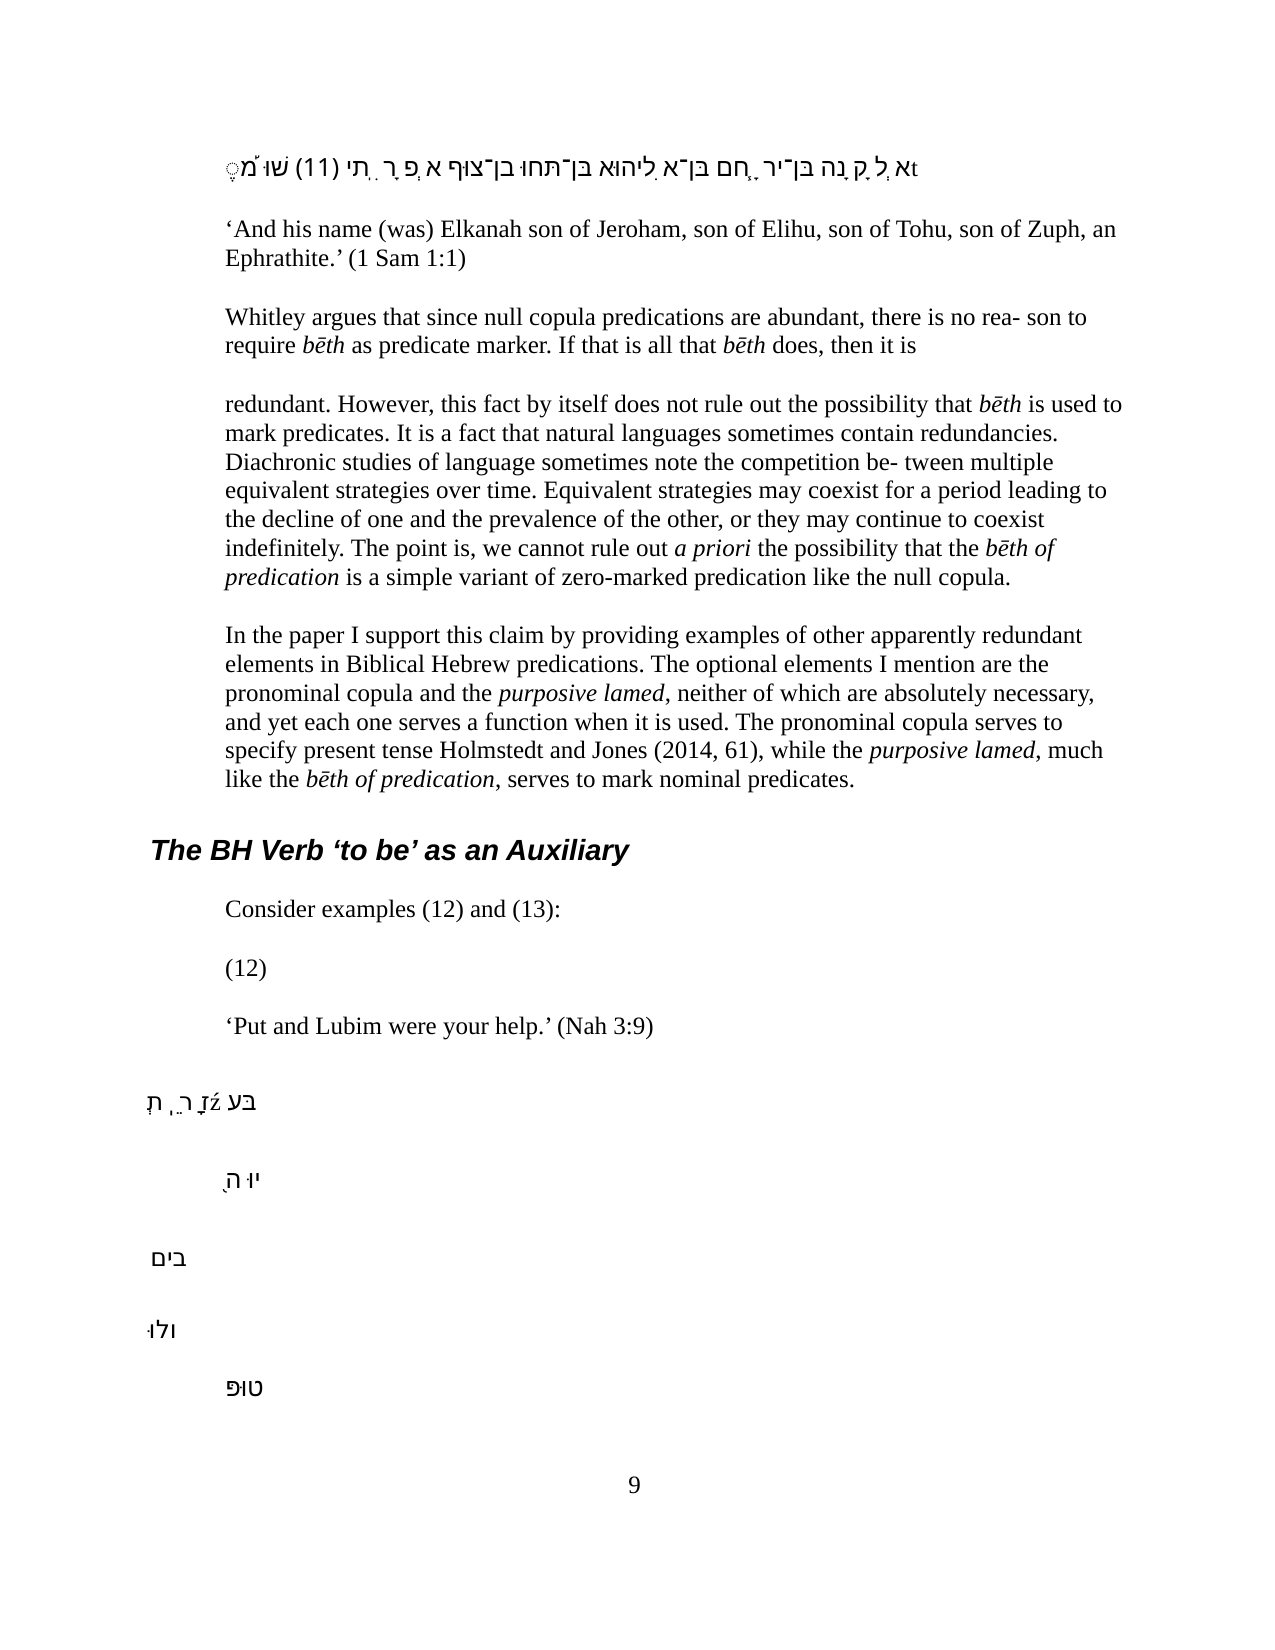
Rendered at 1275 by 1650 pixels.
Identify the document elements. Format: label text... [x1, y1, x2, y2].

text ‘Put and Lubim were your help.’ (Nah 3:9) [225, 1011, 1125, 1040]
text ‘And his name (was) Elkanah son of Jeroham, son of Elihu, son of Tohu, son of Zuph, an Ephrathite.’ (1 Sam 1:1) [225, 214, 1125, 272]
subtitle The BH Verb ‘to be’ as an Auxiliary [150, 833, 1125, 866]
text redundant. However, this fact by itself does not rule out the possibility that bēth is used to mark predicates. It is a fact that natural languages sometimes contain redundancies. Diachronic studies of language sometimes note the competition be- tween multiple equivalent strategies over time. Equivalent strategies may coexist for a period leading to the decline of one and the prevalence of the other, or they may continue to coexist indefinitely. The point is, we cannot rule out a priori the possibility that the bēth of predication is a simple variant of zero-marked predication like the null copula. [225, 389, 1125, 590]
text ולוּ [150, 1282, 1125, 1345]
text טוּפּ [225, 1369, 1125, 1403]
text ְז ָר ֵ ֽתź בּע [150, 1055, 1125, 1118]
text בים [150, 1211, 1125, 1273]
text In the paper I support this claim by providing examples of other apparently redundant elements in Biblical Hebrew predications. The optional elements I mention are the pronominal copula and the purposive lamed, neither of which are absolutely necessary, and yet each one serves a function when it is used. The pronominal copula serves to specify present tense Holmstedt and Jones (2014, 61), while the purposive lamed, much like the bēth of predication, serves to mark nominal predicates. [225, 620, 1125, 793]
text ֖יוּ ה [225, 1133, 1125, 1196]
text Consider examples (12) and (13): [225, 894, 1125, 923]
text ֶא ְל ָק ָנה בּן־יר ָ ֧חם בּן־א ִליהוּא בּן־תּחוּ בן־צוּף א ְפ ָר ִ ֽתי (11) שׁוּ ֡מt [225, 150, 1125, 184]
text Whitley argues that since null copula predications are abundant, there is no rea- son to require bēth as predicate marker. If that is all that bēth does, then it is [225, 302, 1125, 359]
text (12) [225, 953, 1125, 981]
